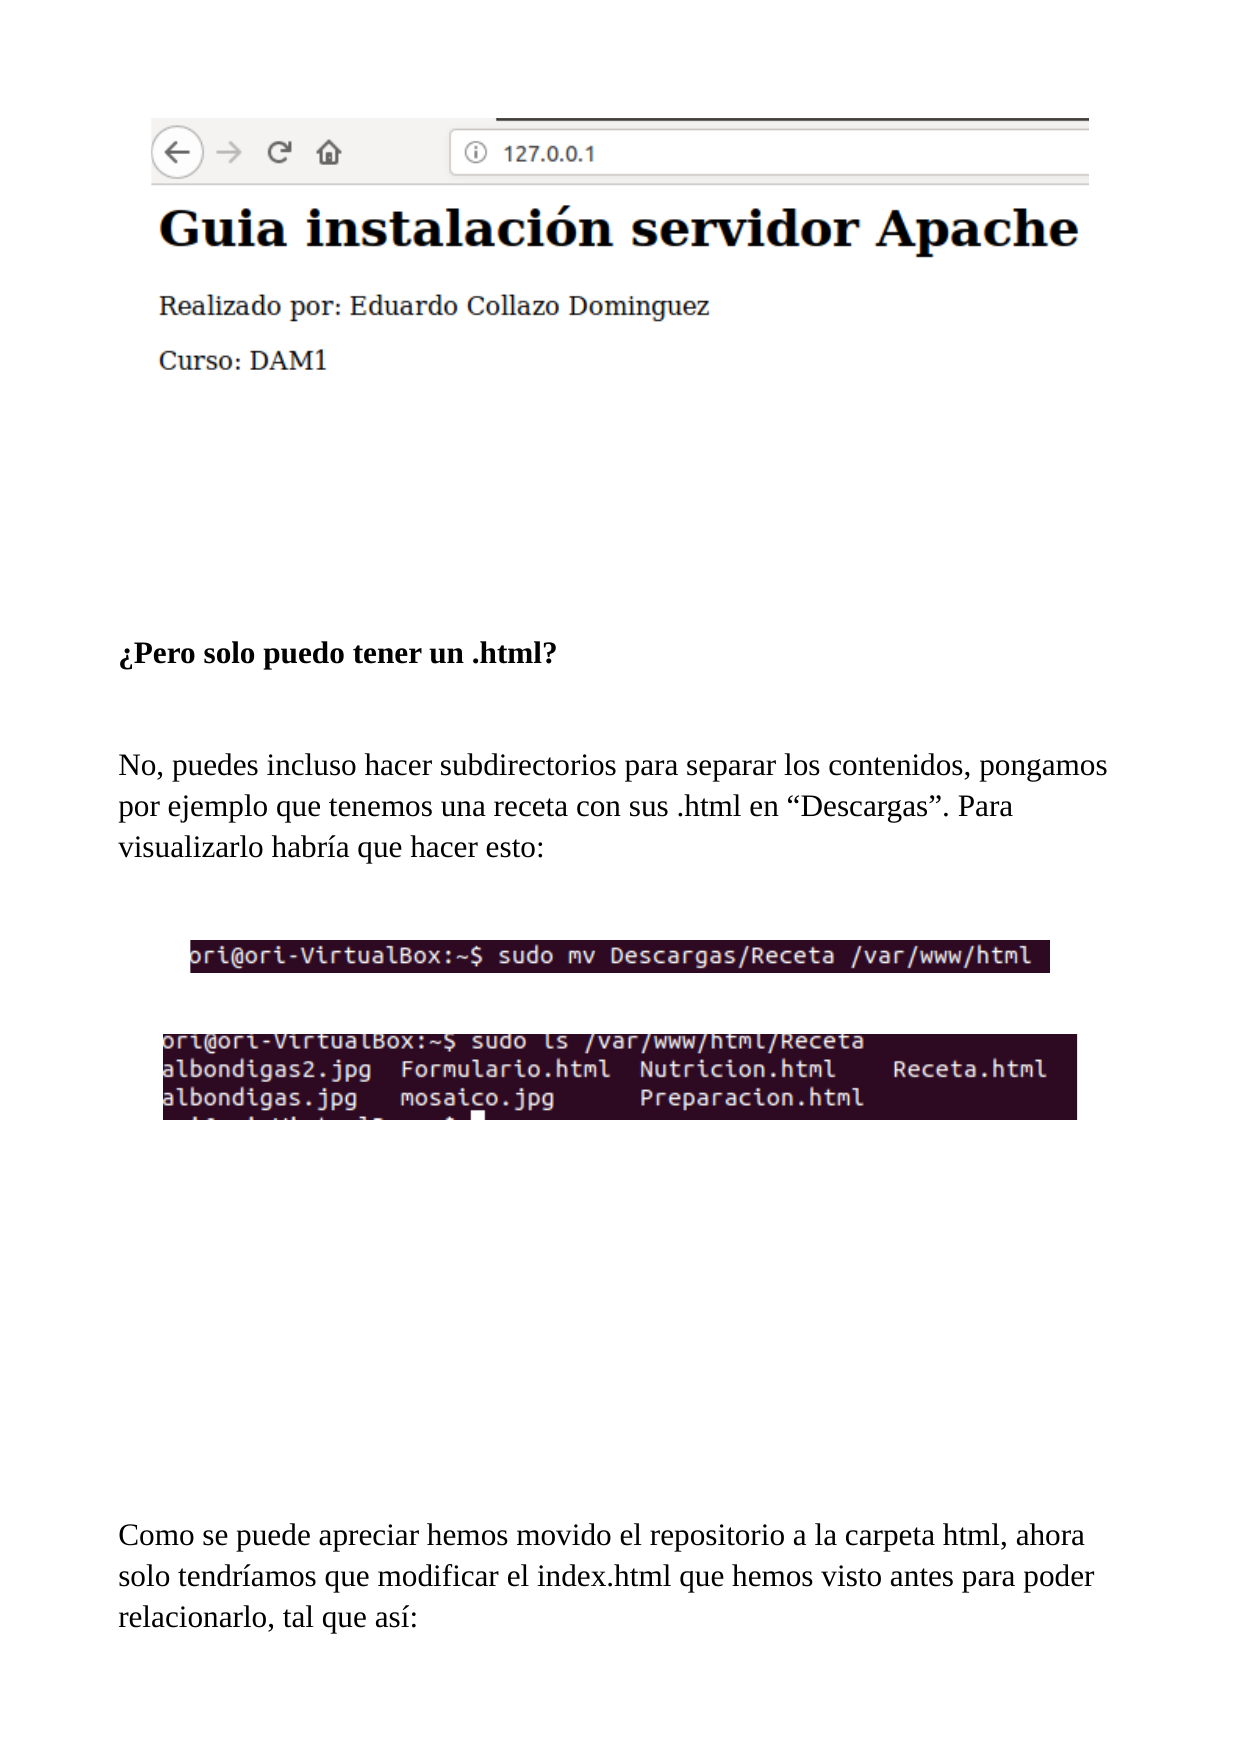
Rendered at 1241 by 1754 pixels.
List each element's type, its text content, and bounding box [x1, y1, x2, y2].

text No, puedes incluso hacer subdirectorios para separar los contenidos, pongamos por ejemplo que tenemos una receta con sus .html en “Descargas”. Para visualizarlo habría que hacer esto: [118, 746, 1122, 864]
picture [163, 1034, 1078, 1120]
text Como se puede apreciar hemos movido el repositorio a la carpeta html, ahora solo tendríamos que modificar el index.html que hemos visto antes para poder relacionarlo, tal que así: [118, 1516, 1122, 1634]
text ¿Pero solo puedo tener un .html? [118, 634, 1122, 670]
picture [151, 118, 1089, 406]
picture [190, 940, 1050, 973]
